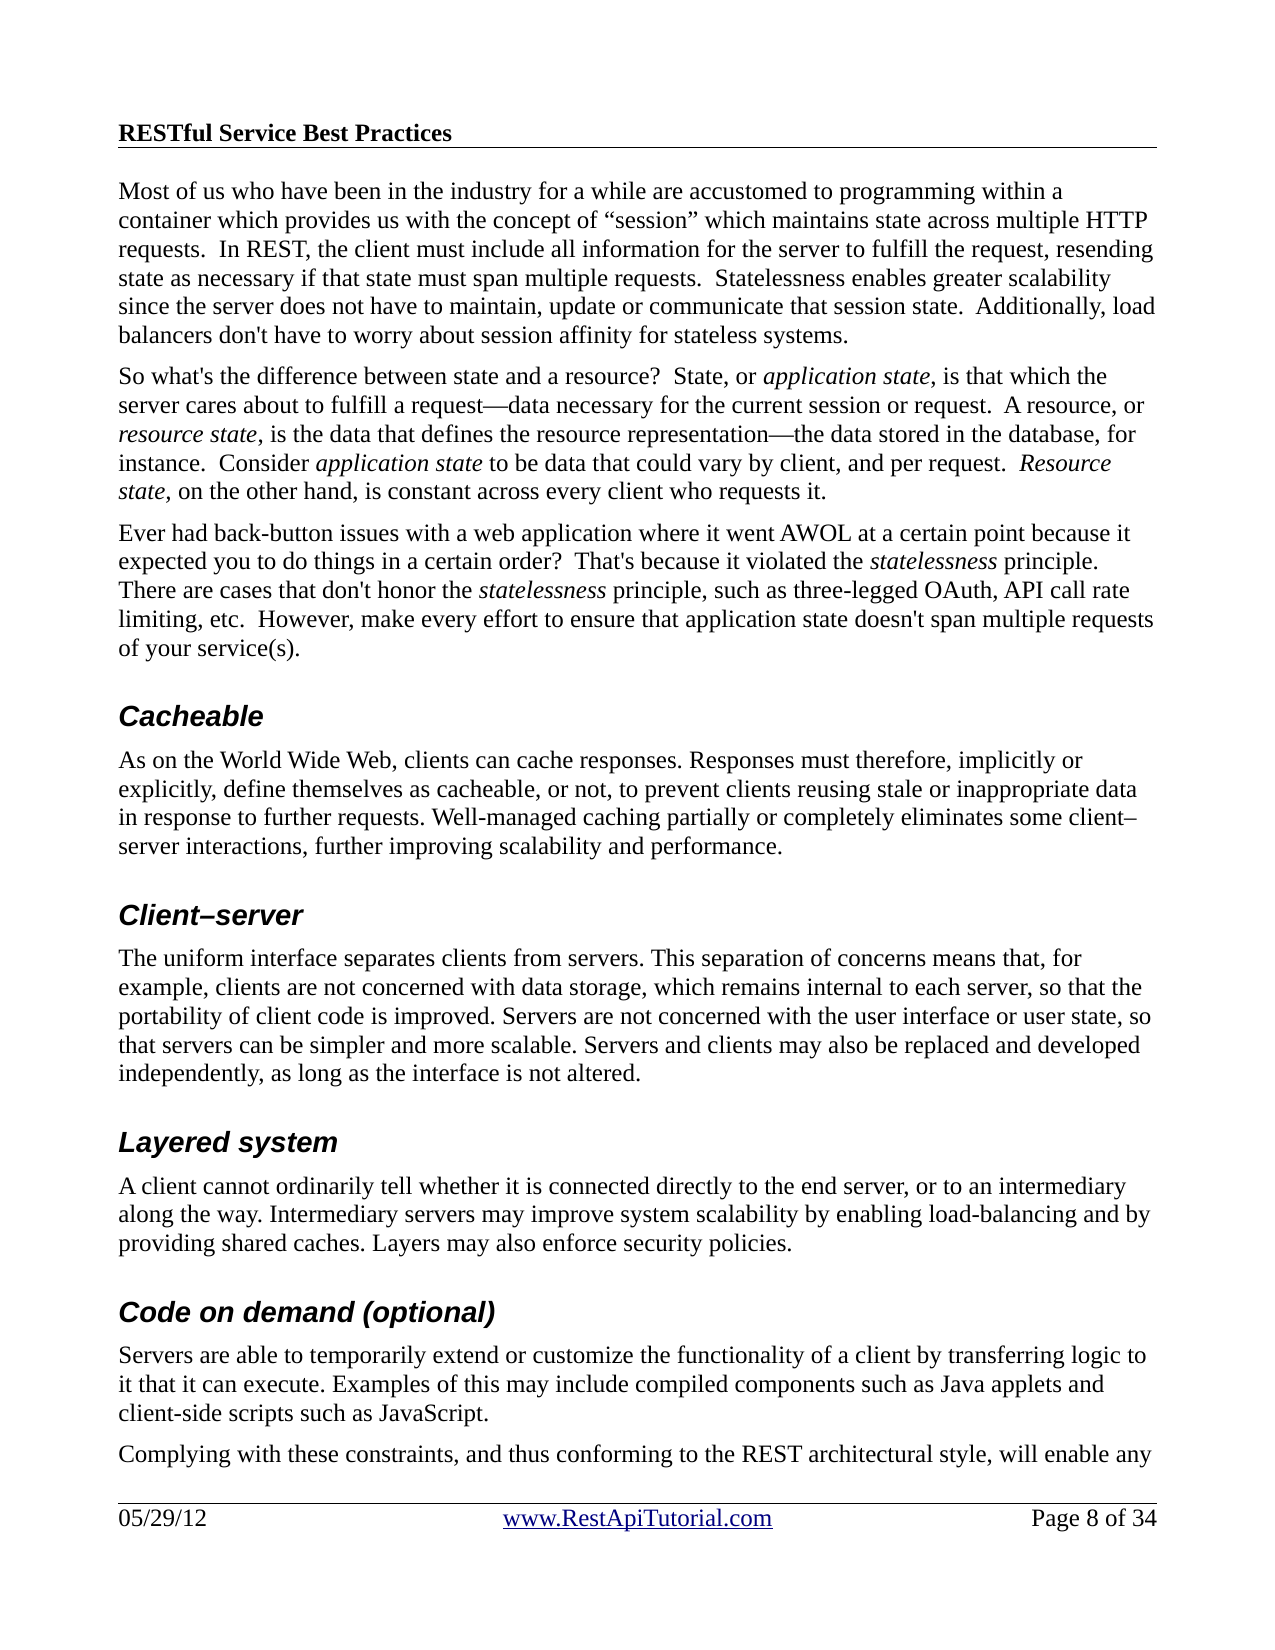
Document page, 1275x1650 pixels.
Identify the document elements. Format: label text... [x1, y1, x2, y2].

text Ever had back-button issues with a web application where it went AWOL at a certain point because it expected you to do things in a certain order? That's because it violated the statelessness principle. There are cases that don't honor the statelessness principle, such as three-legged OAuth, API call rate limiting, etc. However, make every effort to ensure that application state doesn't span multiple requests of your service(s). [118, 518, 1157, 661]
text So what's the difference between state and a resource? State, or application state, is that which the server cares about to fulfill a request—data necessary for the current session or request. A resource, or resource state, is the data that defines the resource representation—the data stored in the database, for instance. Consider application state to be data that could vary by client, and per request. Resource state, on the other hand, is constant across every client who requests it. [118, 361, 1157, 505]
subtitle Cacheable [118, 699, 1157, 732]
text As on the World Wide Web, clients can cache responses. Responses must therefore, implicitly or explicitly, define themselves as cacheable, or not, to prevent clients reusing stale or inappropriate data in response to further requests. Well-managed caching partially or completely eliminates some client–server interactions, further improving scalability and performance. [118, 745, 1157, 860]
subtitle Client–server [118, 897, 1157, 931]
text Complying with these constraints, and thus conforming to the REST architectural style, will enable any [118, 1439, 1157, 1468]
text Servers are able to temporarily extend or customize the functionality of a client by transferring logic to it that it can execute. Examples of this may include compiled components such as Java applets and client-side scripts such as JavaScript. [118, 1341, 1157, 1427]
subtitle Code on demand (optional) [118, 1294, 1157, 1328]
text Most of us who have been in the industry for a while are accustomed to programming within a container which provides us with the concept of “session” which maintains state across multiple HTTP requests. In REST, the client must include all information for the server to fulfill the request, resending state as necessary if that state must span multiple requests. Statelessness enables greater scalability since the server does not have to maintain, update or communicate that session state. Additionally, load balancers don't have to worry about session affinity for stateless systems. [118, 176, 1157, 349]
text The uniform interface separates clients from servers. This separation of concerns means that, for example, clients are not concerned with data storage, which remains internal to each server, so that the portability of client code is improved. Servers are not concerned with the user interface or user state, so that servers can be simpler and more scalable. Servers and clients may also be replaced and developed independently, as long as the interface is not altered. [118, 943, 1157, 1087]
subtitle Layered system [118, 1125, 1157, 1158]
text A client cannot ordinarily tell whether it is connected directly to the end server, or to an intermediary along the way. Intermediary servers may improve system scalability by enabling load-balancing and by providing shared caches. Layers may also enforce security policies. [118, 1171, 1157, 1257]
